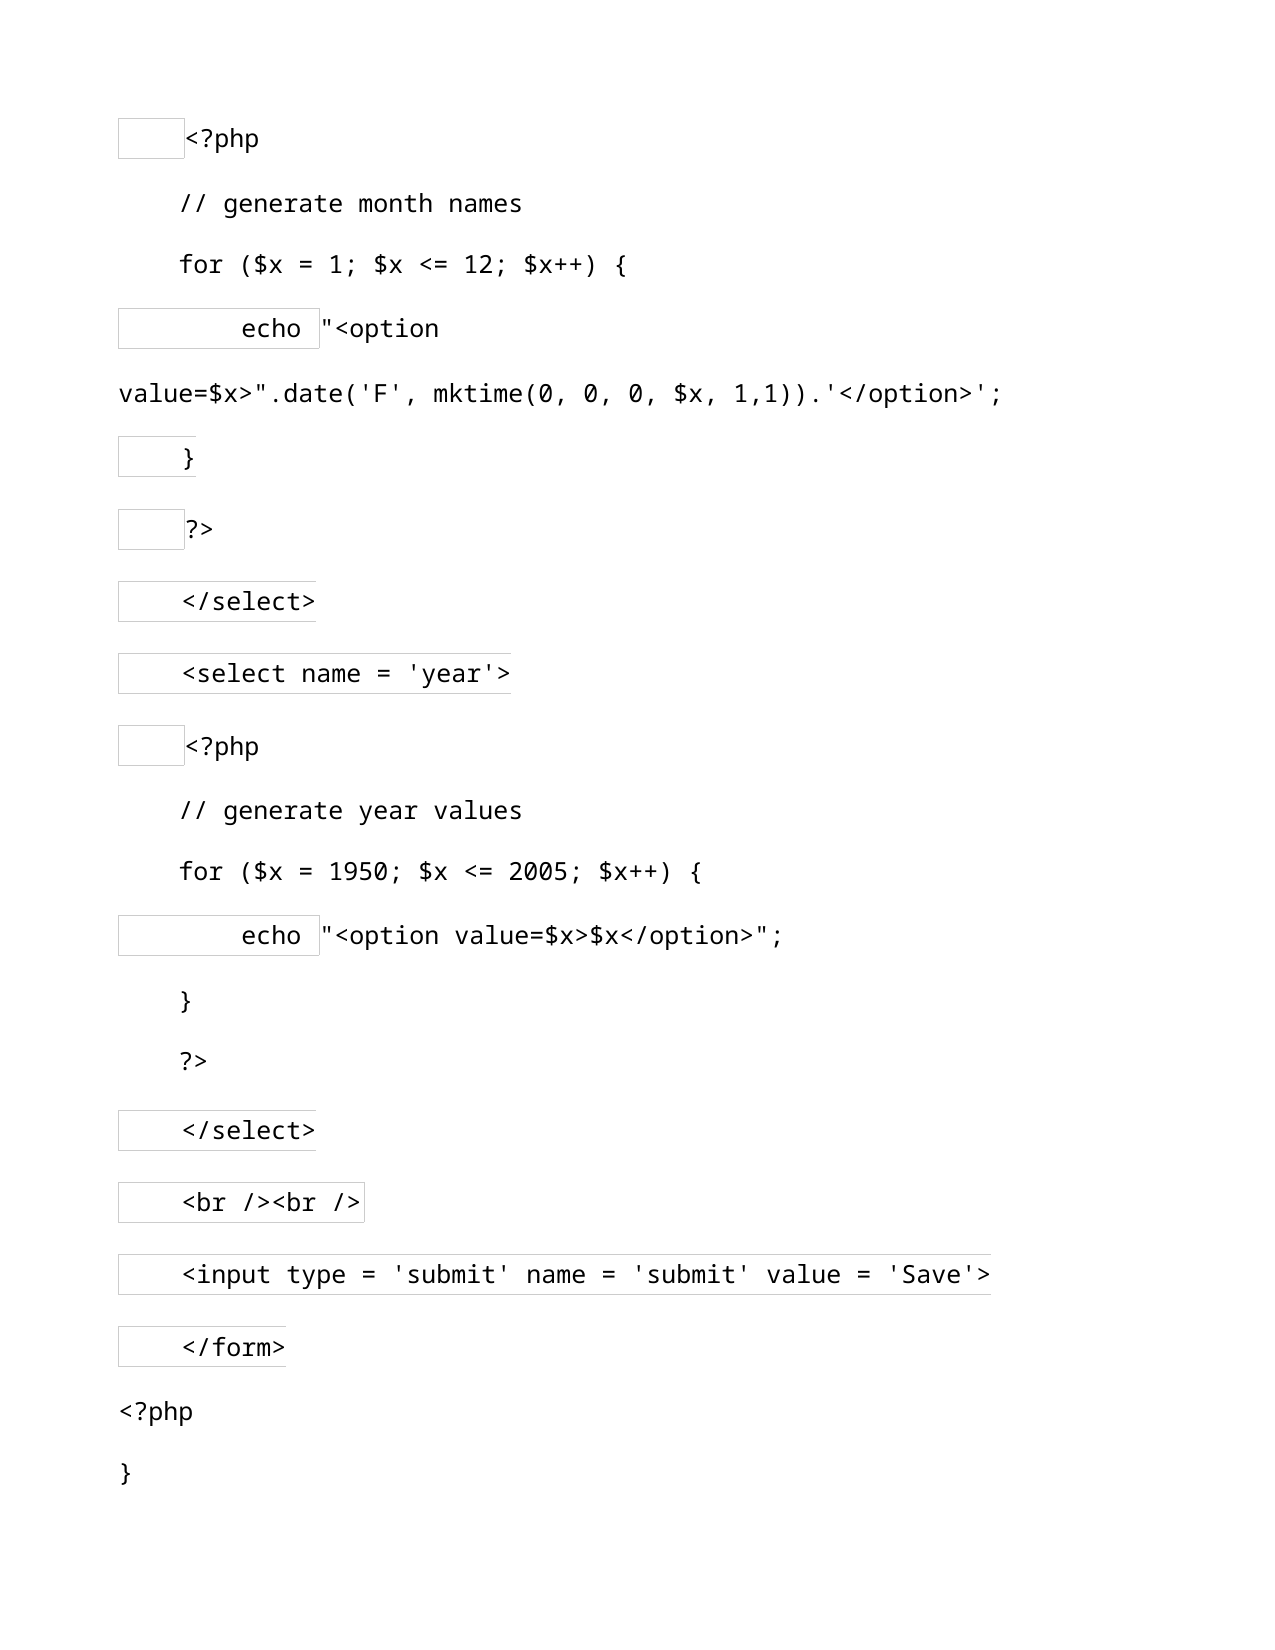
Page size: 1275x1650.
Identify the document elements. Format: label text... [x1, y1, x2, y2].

text <input type = 'submit' name = 'submit' value = 'Save'> </form> <?php } [118, 1254, 1157, 1489]
text echo "<option value=$x>$x</option>"; } ?> </select> <br /><br /> [118, 915, 1157, 1222]
text echo "<option value=$x>".date('F', mktime(0, 0, 0, $x, 1,1)).'</option>'; [118, 308, 1157, 409]
text } ?> </select> <select name = 'year'> <?php // generate year values for ($x = 1950; $x <= 2005; $x++) { [118, 436, 1157, 888]
text <?php // generate month names for ($x = 1; $x <= 12; $x++) { [118, 118, 1157, 281]
